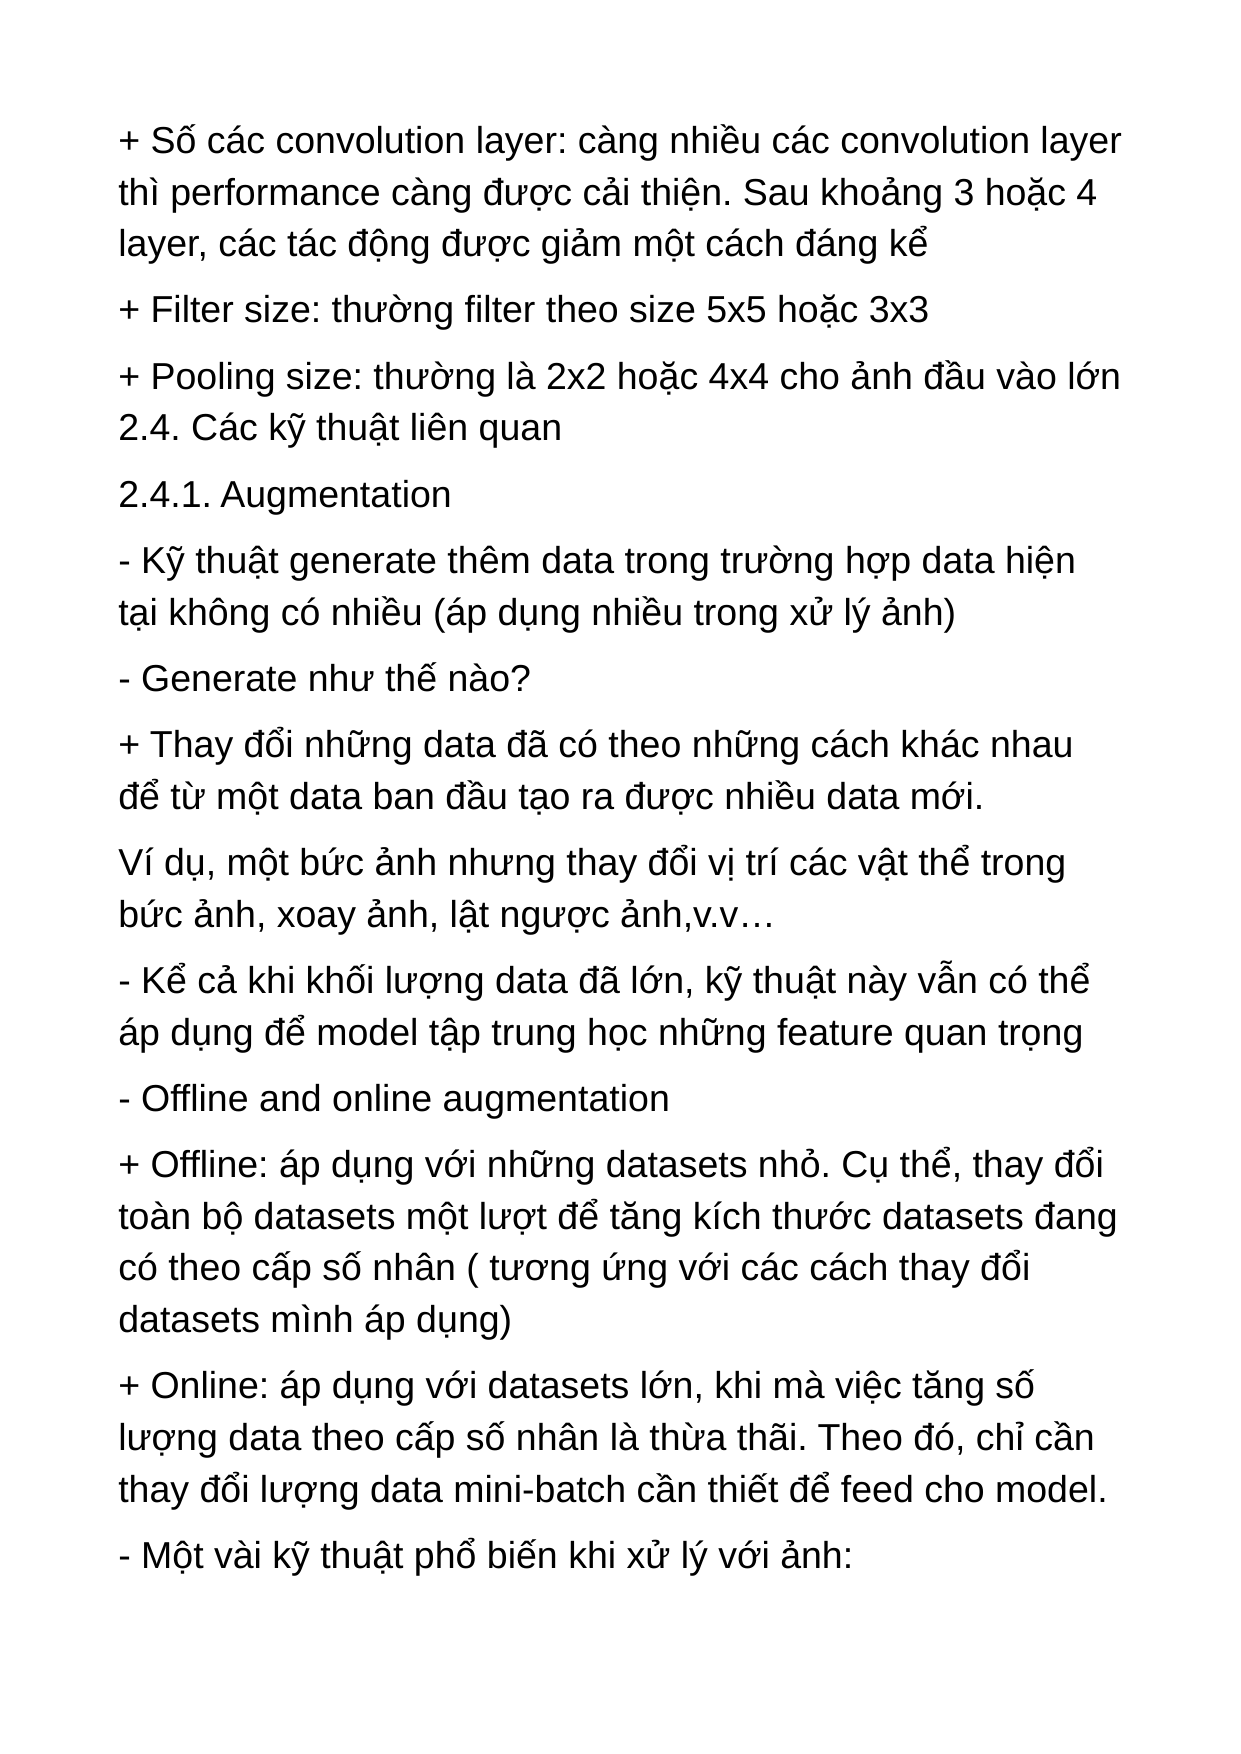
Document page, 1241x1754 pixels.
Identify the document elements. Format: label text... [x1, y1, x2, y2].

text + Offline: áp dụng với những datasets nhỏ. Cụ thể, thay đổi toàn bộ datasets một lượt để tăng kích thước datasets đang có theo cấp số nhân ( tương ứng với các cách thay đổi datasets mình áp dụng) [118, 1142, 1122, 1340]
text - Offline and online augmentation [118, 1076, 1122, 1119]
text + Thay đổi những data đã có theo những cách khác nhau để từ một data ban đầu tạo ra được nhiều data mới. [118, 722, 1122, 817]
text - Kỹ thuật generate thêm data trong trường hợp data hiện tại không có nhiều (áp dụng nhiều trong xử lý ảnh) [118, 538, 1122, 633]
text - Generate như thế nào? [118, 656, 1122, 699]
text - Kể cả khi khối lượng data đã lớn, kỹ thuật này vẫn có thể áp dụng để model tập trung học những feature quan trọng [118, 958, 1122, 1053]
text - Một vài kỹ thuật phổ biến khi xử lý với ảnh: [118, 1533, 1122, 1576]
text + Filter size: thường filter theo size 5x5 hoặc 3x3 [118, 288, 1122, 331]
text 2.4.1. Augmentation [118, 472, 1122, 515]
list + Pooling size: thường là 2x2 hoặc 4x4 cho ảnh đầu vào lớn [118, 354, 1122, 397]
text Ví dụ, một bức ảnh nhưng thay đổi vị trí các vật thể trong bức ảnh, xoay ảnh, lật ngược ảnh,v.v… [118, 840, 1122, 935]
text + Online: áp dụng với datasets lớn, khi mà việc tăng số lượng data theo cấp số nhân là thừa thãi. Theo đó, chỉ cần thay đổi lượng data mini-batch cần thiết để feed cho model. [118, 1363, 1122, 1510]
text + Số các convolution layer: càng nhiều các convolution layer thì performance càng được cải thiện. Sau khoảng 3 hoặc 4 layer, các tác động được giảm một cách đáng kể [118, 118, 1122, 264]
text 2.4. Các kỹ thuật liên quan [118, 406, 1122, 449]
